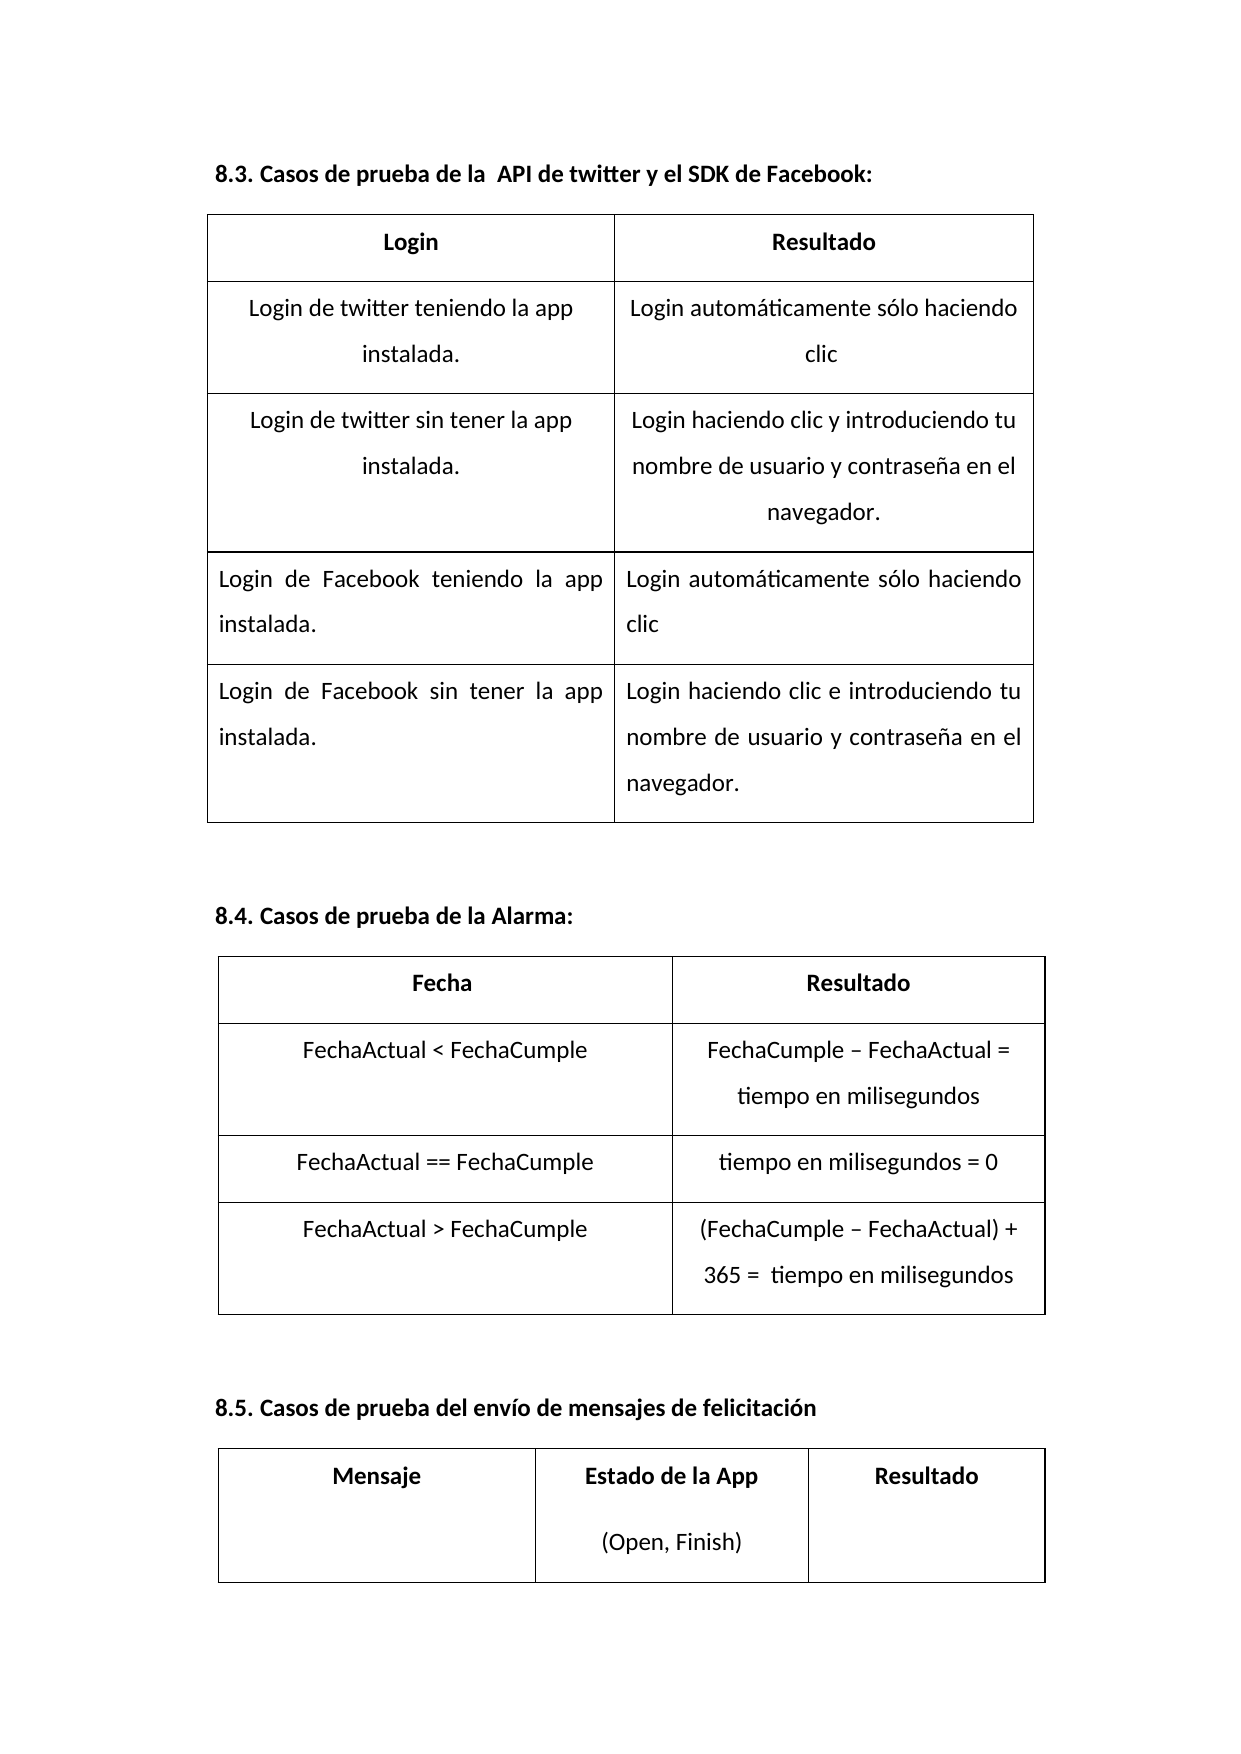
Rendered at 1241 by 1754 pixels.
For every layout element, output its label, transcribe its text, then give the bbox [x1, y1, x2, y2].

table_cell Login de twitter sin tener la app instalada. [208, 394, 614, 551]
table_header Login [208, 215, 614, 281]
table_cell FechaActual > FechaCumple [219, 1203, 672, 1314]
table_cell Login haciendo clic y introduciendo tu nombre de usuario y contraseña en el navegador. [615, 394, 1033, 551]
table_cell Login de twitter teniendo la app instalada. [208, 282, 614, 393]
table_header Resultado [673, 957, 1044, 1023]
table_cell Login haciendo clic e introduciendo tu nombre de usuario y contraseña en el navegador. [615, 665, 1033, 822]
table_header Resultado [809, 1449, 1044, 1582]
table_cell (FechaCumple – FechaActual) + 365 = tiempo en milisegundos [673, 1203, 1044, 1314]
list Casos de prueba del envío de mensajes de felicitación [215, 1392, 1063, 1423]
table_cell FechaActual == FechaCumple [219, 1136, 672, 1202]
table_cell Login automáticamente sólo haciendo clic [615, 553, 1033, 664]
table_header Resultado [615, 215, 1033, 281]
list Casos de prueba de la Alarma: [215, 900, 1063, 930]
table_cell Login automáticamente sólo haciendo clic [615, 282, 1033, 393]
table_cell FechaCumple – FechaActual = tiempo en milisegundos [673, 1024, 1044, 1135]
table_cell tiempo en milisegundos = 0 [673, 1136, 1044, 1202]
table_header Mensaje [219, 1449, 535, 1582]
table_cell Login de Facebook teniendo la app instalada. [208, 553, 614, 664]
list Casos de prueba de la API de twitter y el SDK de Facebook: [215, 158, 1063, 188]
table_header Estado de la App (Open, Finish) [536, 1449, 808, 1582]
table_header Fecha [219, 957, 672, 1023]
table_cell FechaActual < FechaCumple [219, 1024, 672, 1135]
table_cell Login de Facebook sin tener la app instalada. [208, 665, 614, 822]
